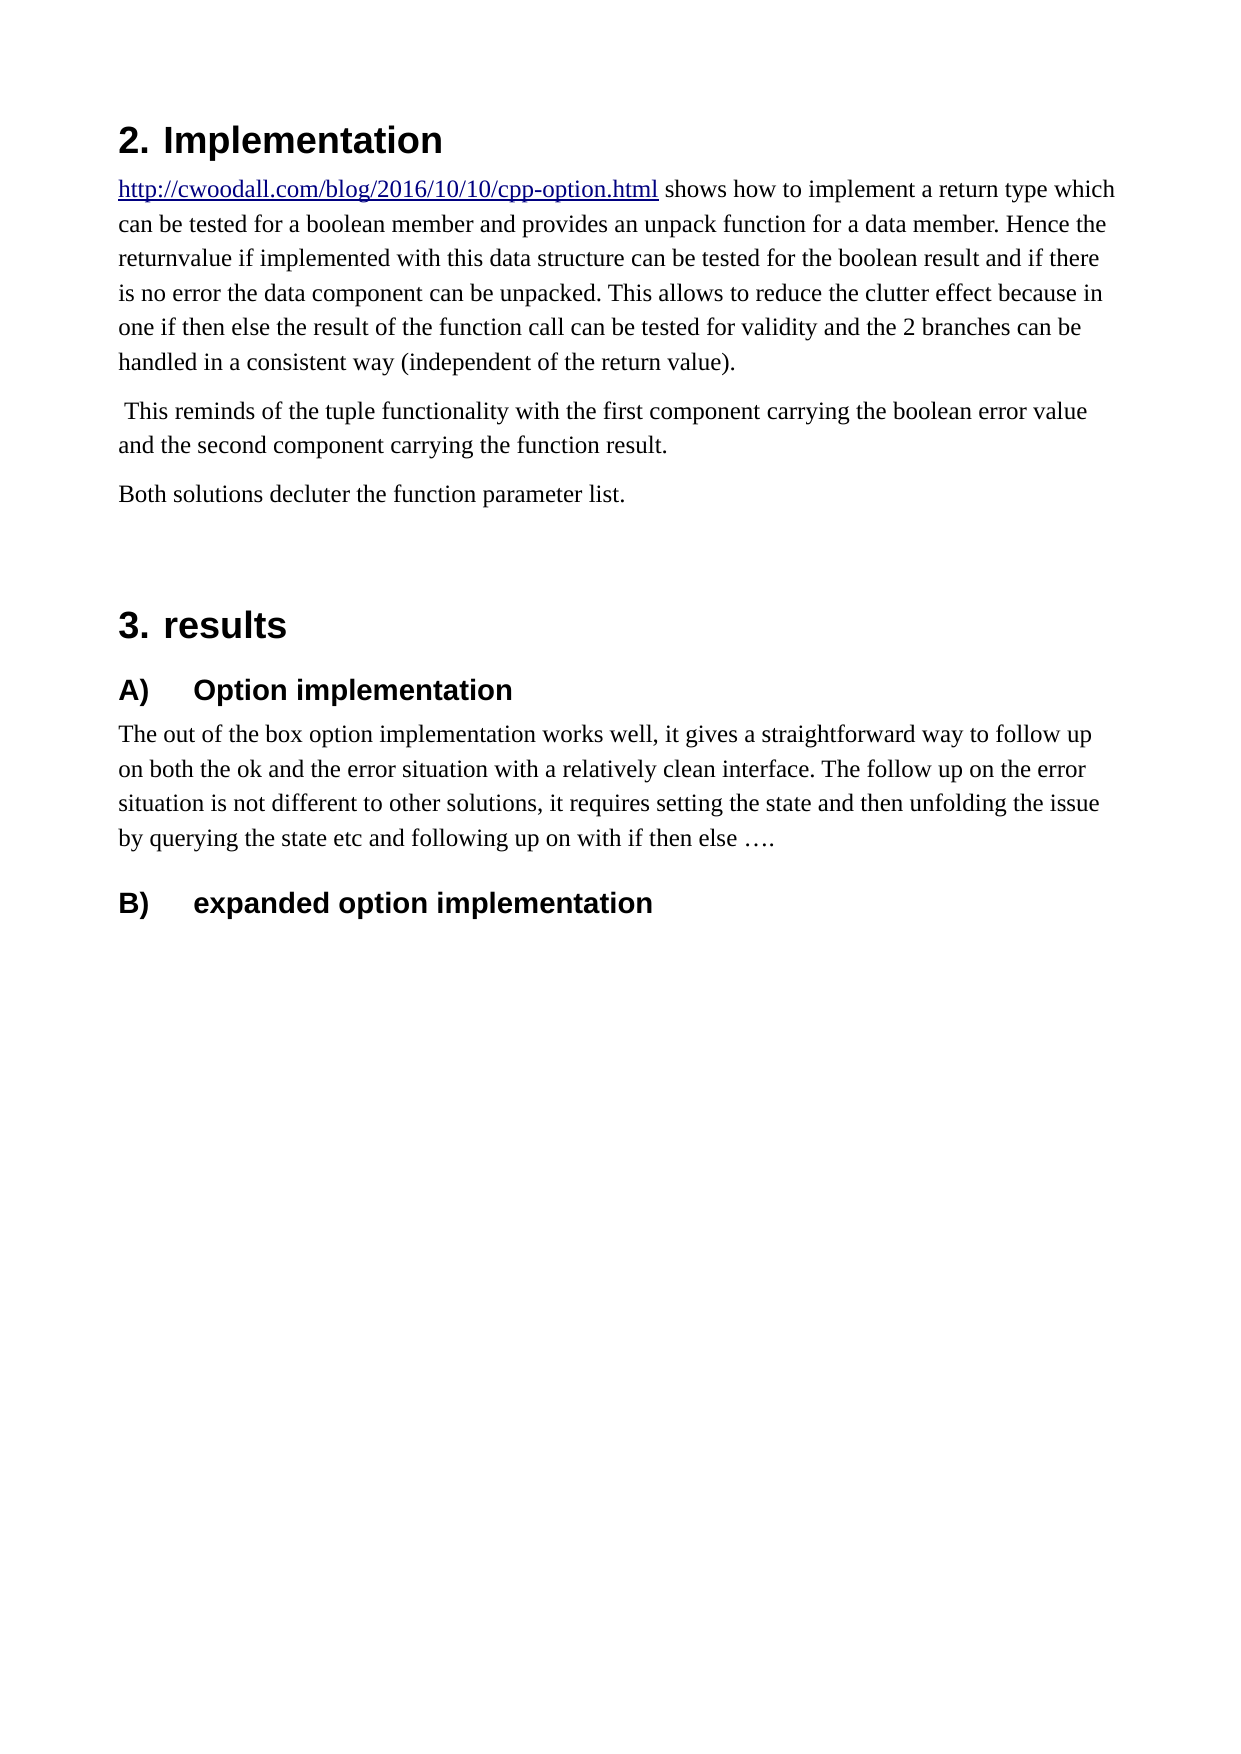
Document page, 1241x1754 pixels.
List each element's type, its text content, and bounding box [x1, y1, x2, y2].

subtitle Option implementation [118, 673, 1122, 707]
text This reminds of the tuple functionality with the first component carrying the boolean error value and the second component carrying the function result. [118, 396, 1122, 459]
subtitle Implementation [118, 118, 1122, 162]
text The out of the box option implementation works well, it gives a straightforward way to follow up on both the ok and the error situation with a relatively clean interface. The follow up on the error situation is not different to other solutions, it requires setting the state and then unfolding the issue by querying the state etc and following up on with if then else …. [118, 719, 1122, 852]
text Both solutions decluter the function parameter list. [118, 479, 1122, 508]
subtitle expanded option implementation [118, 886, 1122, 920]
subtitle results [118, 602, 1122, 646]
text http://cwoodall.com/blog/2016/10/10/cpp-option.html shows how to implement a return type which can be tested for a boolean member and provides an unpack function for a data member. Hence the returnvalue if implemented with this data structure can be tested for the boolean result and if there is no error the data component can be unpacked. This allows to reduce the clutter effect because in one if then else the result of the function call can be tested for validity and the 2 branches can be handled in a consistent way (independent of the return value). [118, 174, 1122, 375]
